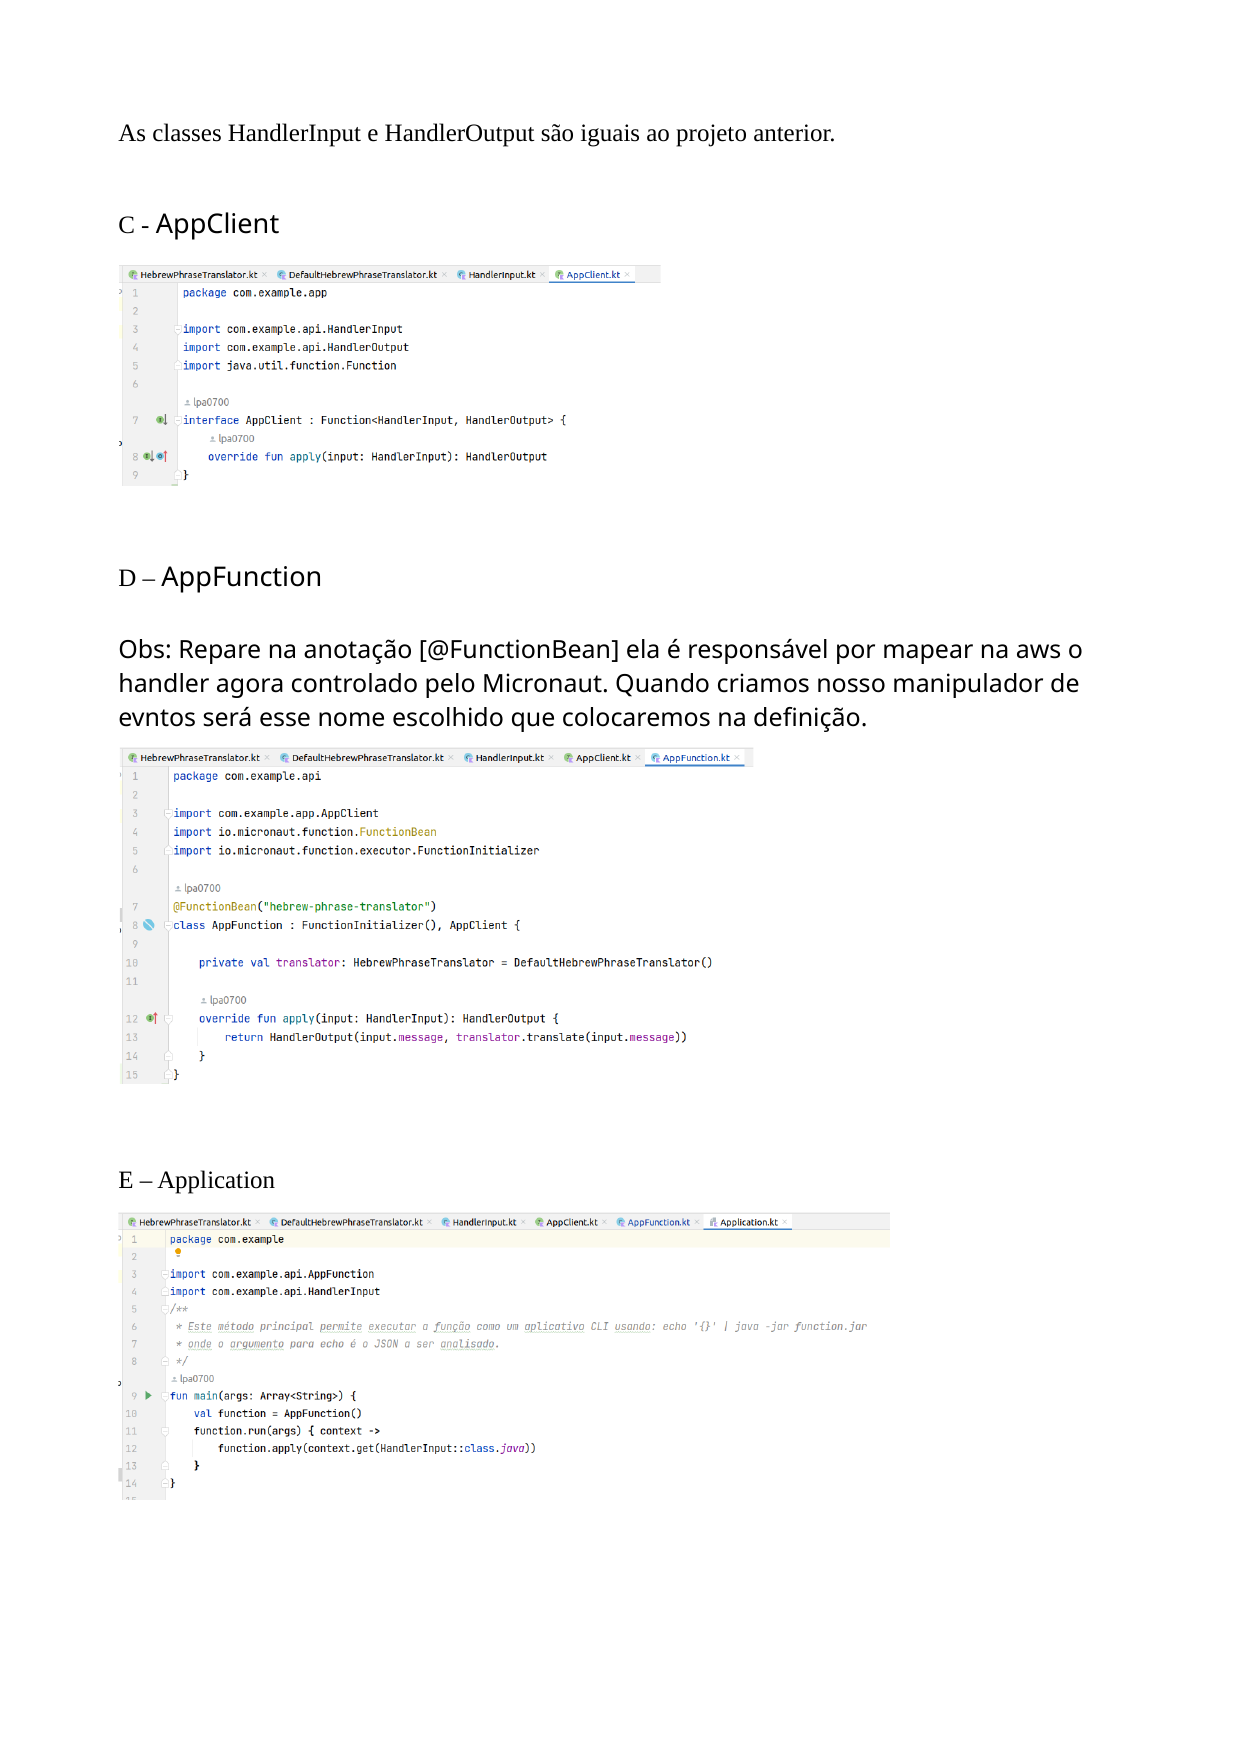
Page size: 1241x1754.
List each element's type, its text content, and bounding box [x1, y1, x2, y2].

picture [119, 747, 694, 1084]
text C - AppClient [118, 204, 1122, 241]
picture [118, 1212, 890, 1500]
picture [119, 265, 496, 381]
text Obs: Repare na anotação [@FunctionBean] ela é responsável por mapear na aws o handler agora controlado pelo Micronaut. Quando criamos nosso manipulador de evntos será esse nome escolhido que colocaremos na definição. [118, 631, 1122, 733]
text D – AppFunction [118, 557, 1122, 594]
text As classes HandlerInput e HandlerOutput são iguais ao projeto anterior. [118, 118, 1122, 147]
text E – Application [118, 1165, 1122, 1193]
